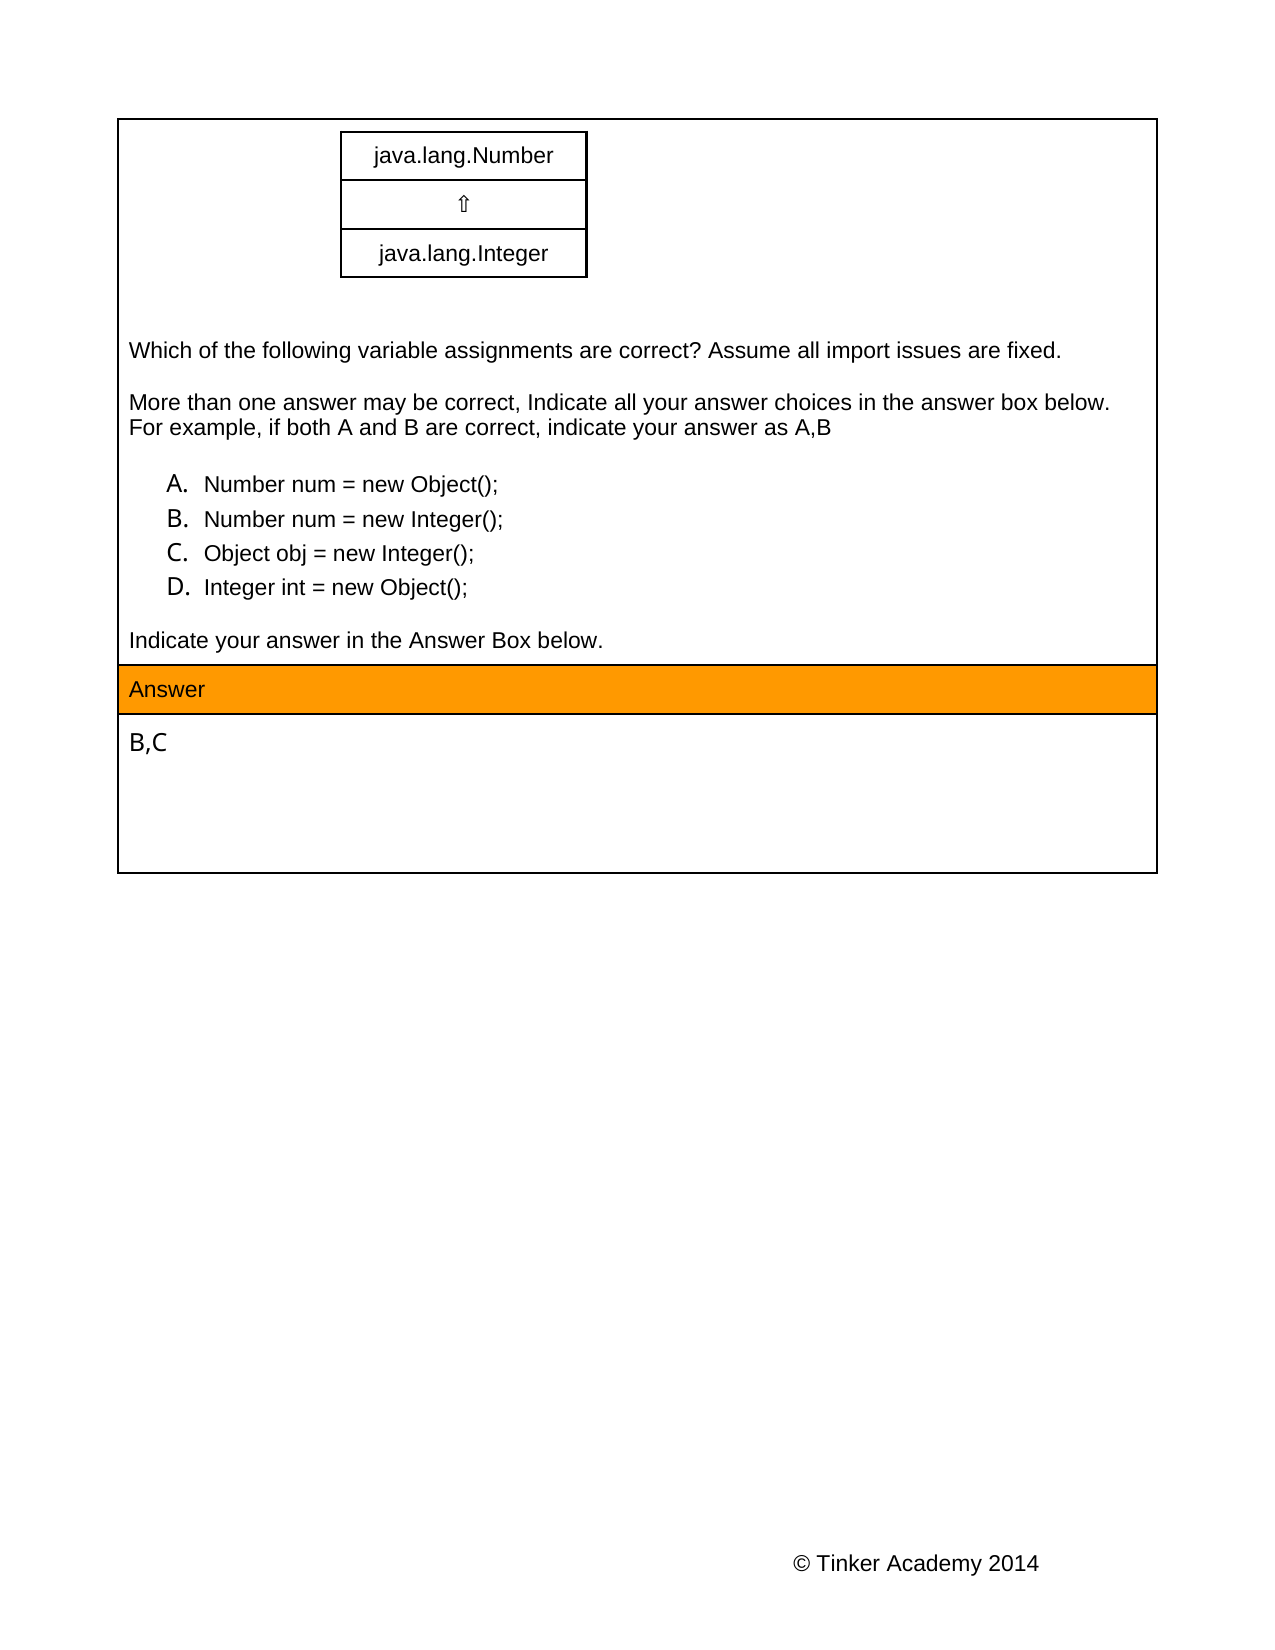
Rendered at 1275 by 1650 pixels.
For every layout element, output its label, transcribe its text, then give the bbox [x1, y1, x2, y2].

table_cell Answer [119, 666, 1156, 713]
table_cell java.lang.Integer [342, 230, 585, 276]
table_cell Which of the following variable assignments are correct? Assume all import issues are fixed. More than one answer may be correct, Indicate all your answer choices in the answer box below. For example, if both A and B are correct, indicate your answer as A,B Number num = new Object(); Number num = new Integer(); Object obj = new Integer(); Integer int = new Object(); Indicate your answer in the Answer Box below. [119, 120, 1156, 664]
table_cell B,C [119, 715, 1156, 872]
table_cell ⇧ [342, 181, 585, 228]
table_cell java.lang.Number [342, 133, 585, 179]
